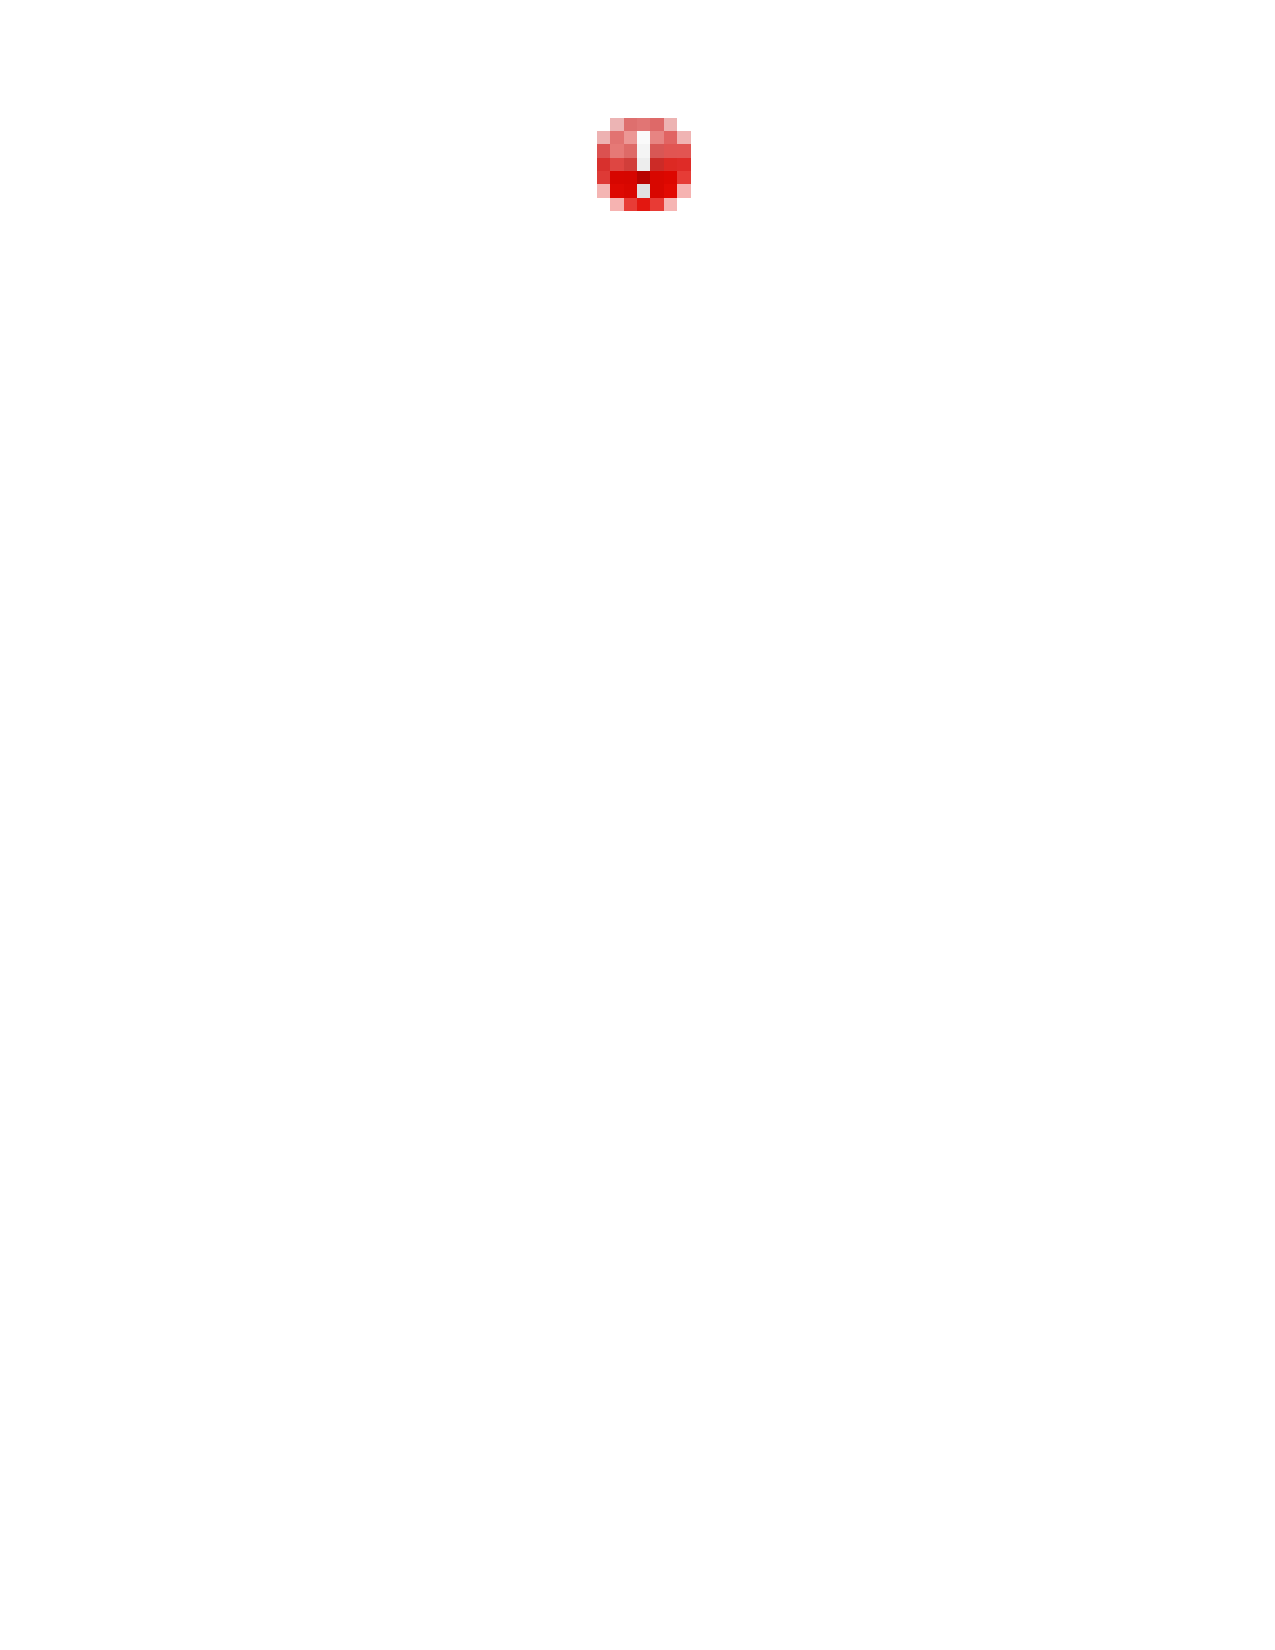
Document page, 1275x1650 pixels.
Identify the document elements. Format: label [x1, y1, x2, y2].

picture [584, 118, 691, 225]
